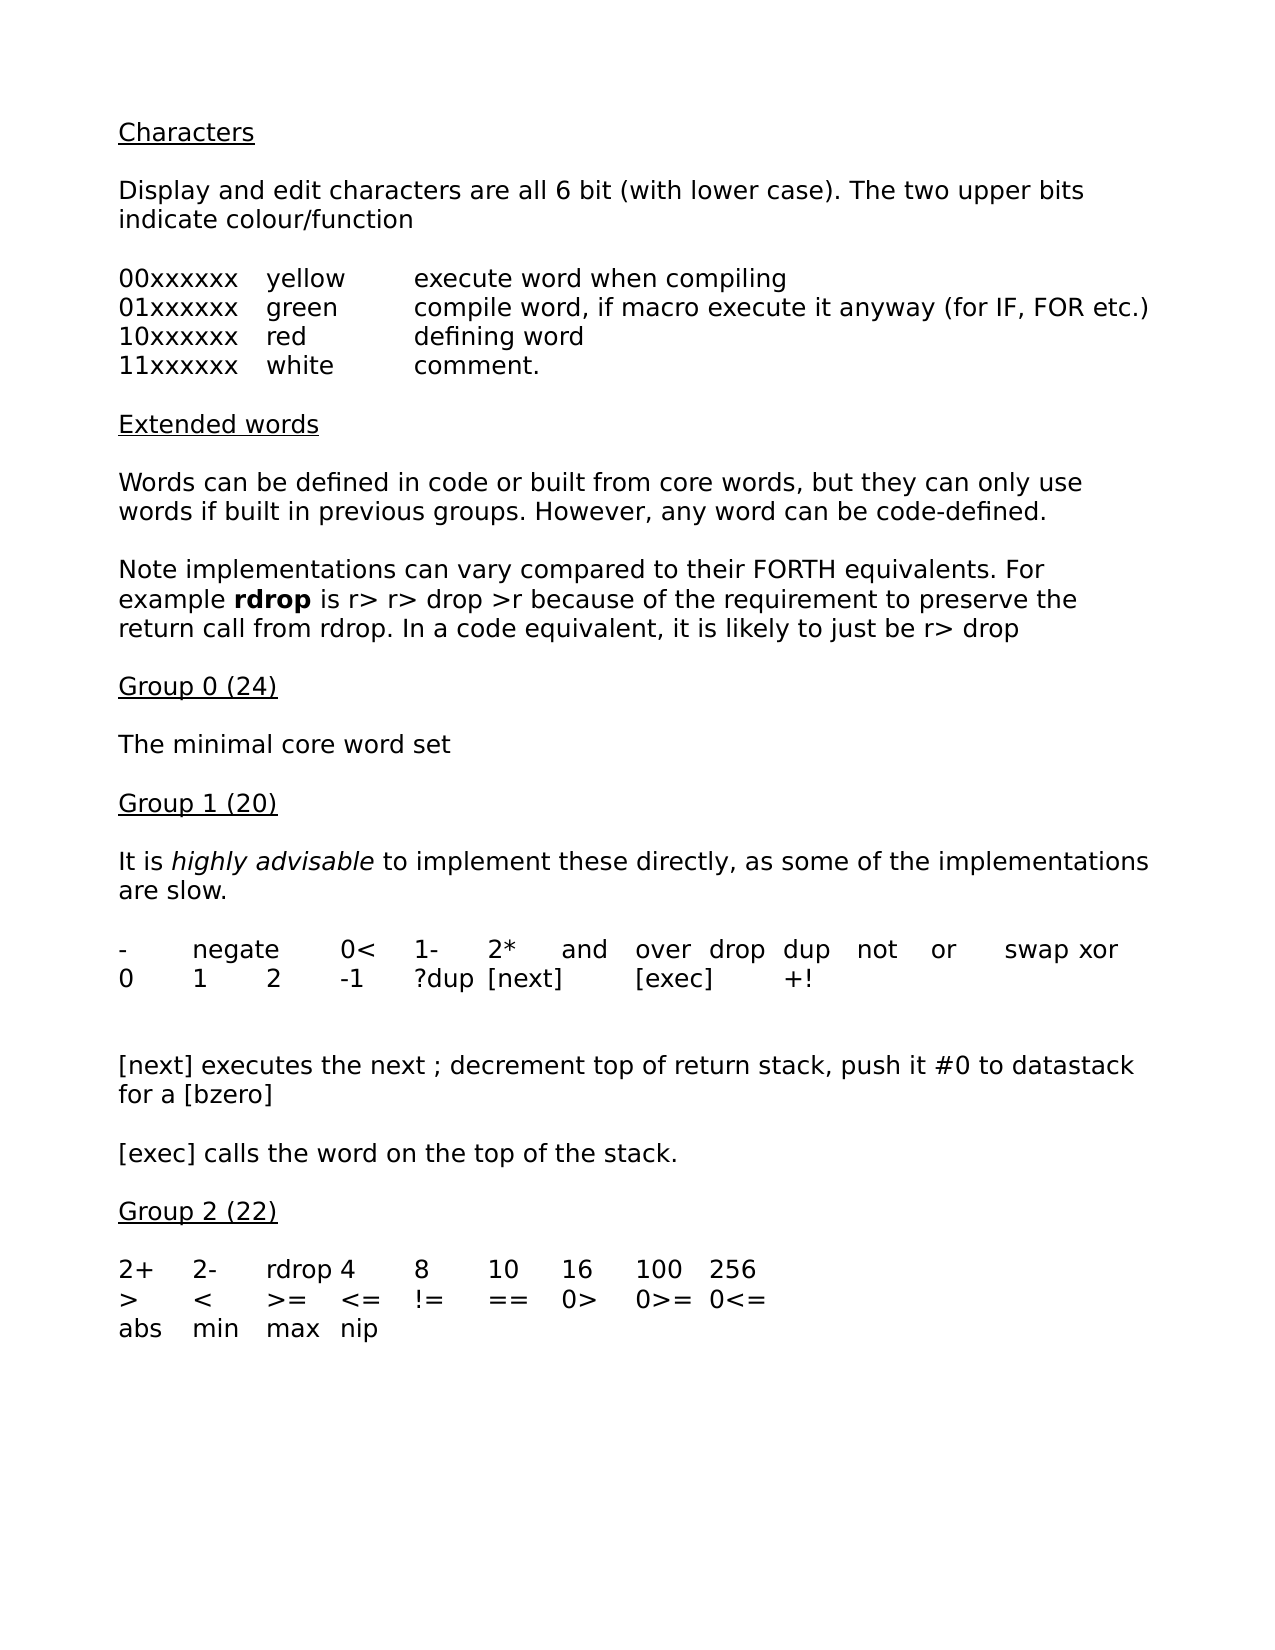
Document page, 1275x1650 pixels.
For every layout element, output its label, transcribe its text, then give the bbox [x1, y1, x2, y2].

text 0 1 2 -1 ?dup [next] [exec] +! [118, 964, 1157, 993]
text Group 1 (20) [118, 789, 1157, 818]
text [next] executes the next ; decrement top of return stack, push it #0 to datastack for a [bzero] [118, 1051, 1157, 1110]
text It is highly advisable to implement these directly, as some of the implementations are slow. [118, 847, 1157, 906]
text Group 0 (24) [118, 672, 1157, 701]
text The minimal core word set [118, 731, 1157, 760]
text 11xxxxxx white comment. [118, 351, 1157, 381]
text abs min max nip [118, 1314, 1157, 1343]
text > < >= <= != == 0> 0>= 0<= [118, 1285, 1157, 1314]
text Extended words [118, 410, 1157, 439]
text 2+ 2- rdrop 4 8 10 16 100 256 [118, 1256, 1157, 1285]
text Group 2 (22) [118, 1197, 1157, 1226]
text [exec] calls the word on the top of the stack. [118, 1139, 1157, 1168]
text 01xxxxxx green compile word, if macro execute it anyway (for IF, FOR etc.) [118, 293, 1157, 322]
text Note implementations can vary compared to their FORTH equivalents. For example rdrop is r> r> drop >r because of the requirement to preserve the return call from rdrop. In a code equivalent, it is likely to just be r> drop [118, 556, 1157, 643]
text 10xxxxxx red defining word [118, 322, 1157, 351]
text 00xxxxxx yellow execute word when compiling [118, 264, 1157, 293]
text - negate 0< 1- 2* and over drop dup not or swap xor [118, 935, 1157, 964]
text Characters [118, 118, 1157, 147]
text Words can be defined in code or built from core words, but they can only use words if built in previous groups. However, any word can be code-defined. [118, 468, 1157, 526]
text Display and edit characters are all 6 bit (with lower case). The two upper bits indicate colour/function [118, 176, 1157, 235]
